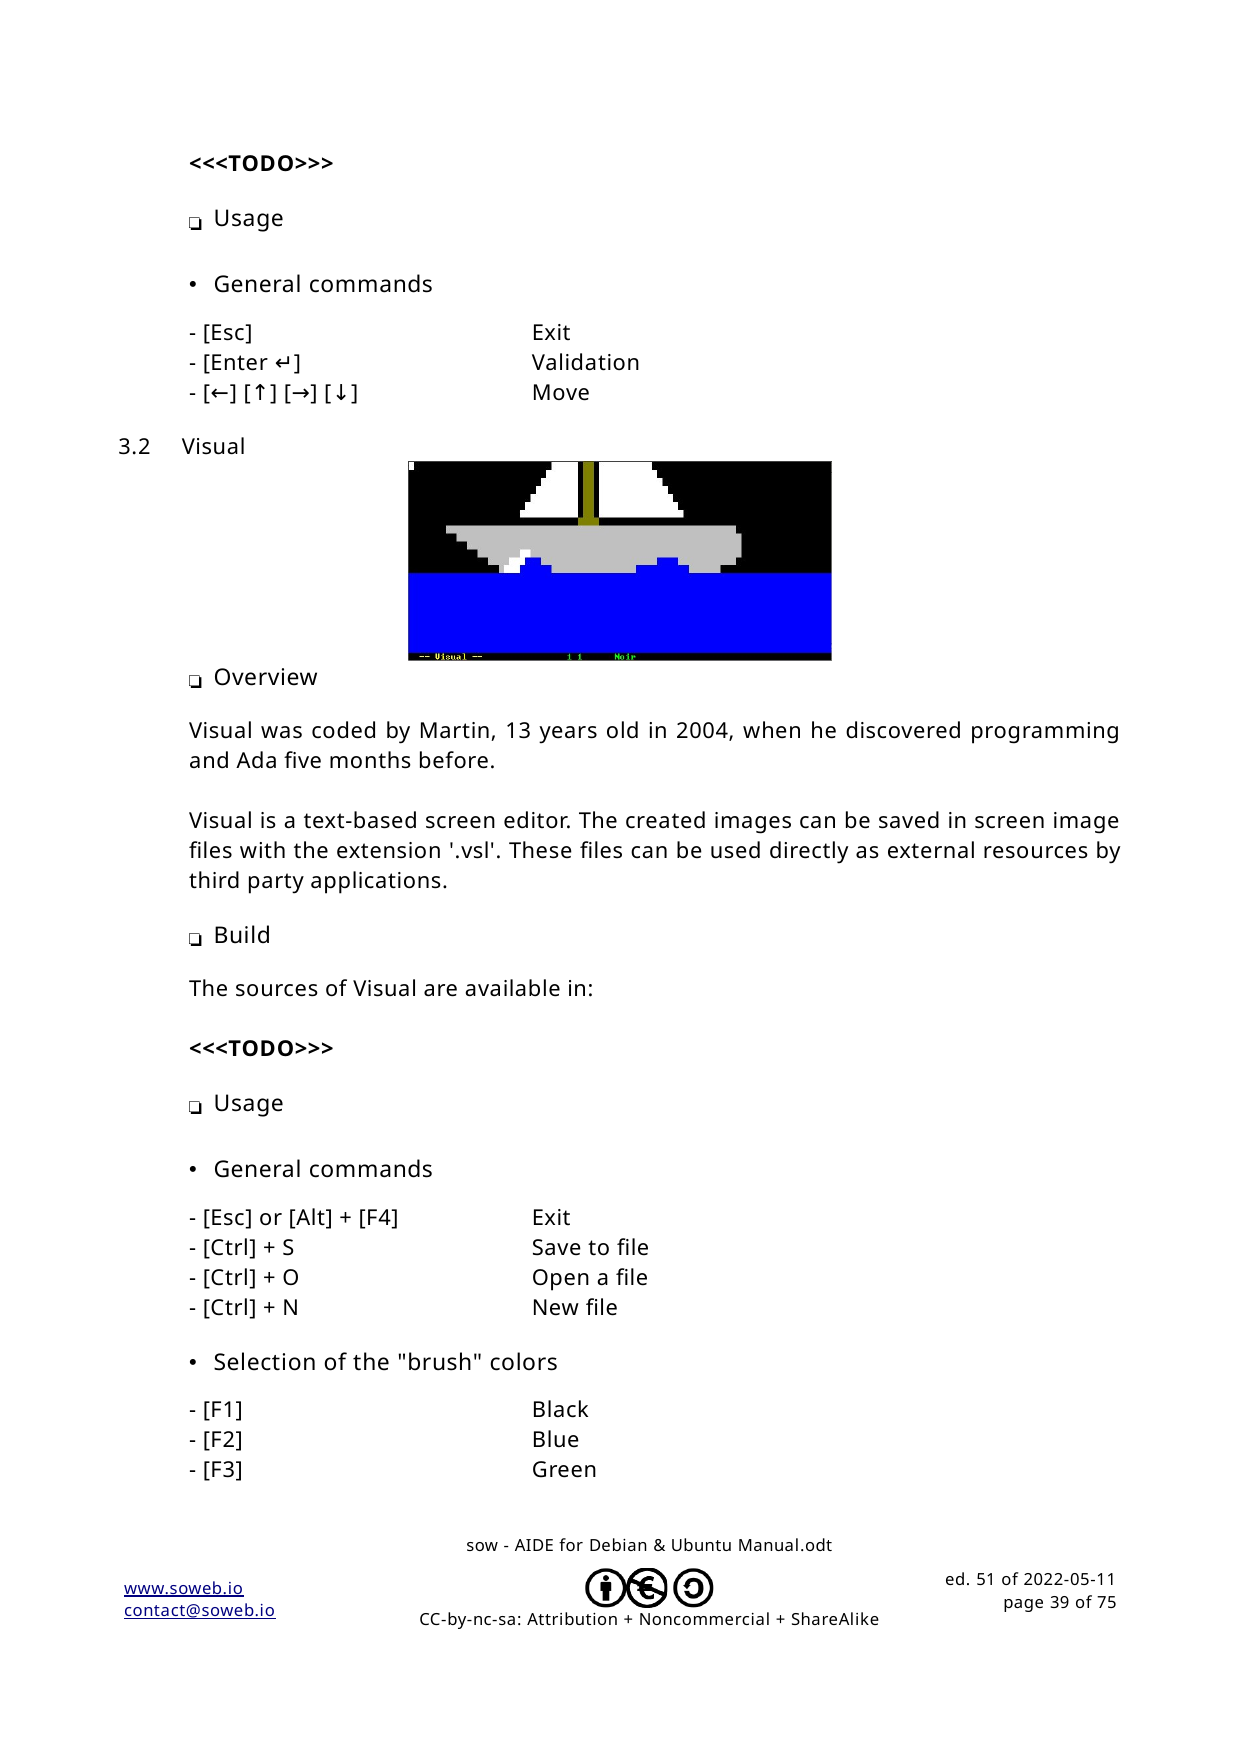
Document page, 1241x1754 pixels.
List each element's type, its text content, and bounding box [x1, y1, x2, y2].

text - [Enter ↵] Validation [189, 347, 1122, 377]
subtitle Overview [189, 484, 1122, 703]
text - [F2] Blue [189, 1424, 1122, 1454]
text <<<TODO>>> [189, 148, 1122, 178]
text Visual was coded by Martin, 13 years old in 2004, when he discovered programming and Ada five months before. [189, 715, 1122, 775]
subtitle Selection of the "brush" colors [189, 1345, 1122, 1377]
text - [F3] Green [189, 1454, 1122, 1484]
text Visual is a text-based screen editor. The created images can be saved in screen image files with the extension '.vsl'. These files can be used directly as external resources by third party applications. [189, 805, 1122, 895]
text <<<TODO>>> [189, 1033, 1122, 1063]
picture [672, 1568, 714, 1608]
picture [408, 461, 833, 661]
text - [Esc] or [Alt] + [F4] Exit [189, 1202, 1122, 1232]
text - [Ctrl] + S Save to file [189, 1232, 1122, 1262]
text - [Ctrl] + O Open a file [189, 1262, 1122, 1292]
subtitle Usage [189, 1087, 1122, 1129]
text The sources of Visual are available in: [189, 973, 1122, 1003]
subtitle General commands [189, 268, 1122, 299]
subtitle General commands [189, 1153, 1122, 1184]
text - [Ctrl] + N New file [189, 1292, 1122, 1322]
text - [F1] Black [189, 1394, 1122, 1424]
text - [Esc] Exit [189, 317, 1122, 347]
subtitle Build [189, 919, 1122, 961]
subtitle Visual [118, 431, 1122, 461]
text - [←] [↑] [→] [↓] Move [189, 377, 1122, 407]
subtitle Usage [189, 202, 1122, 244]
picture [584, 1568, 668, 1608]
